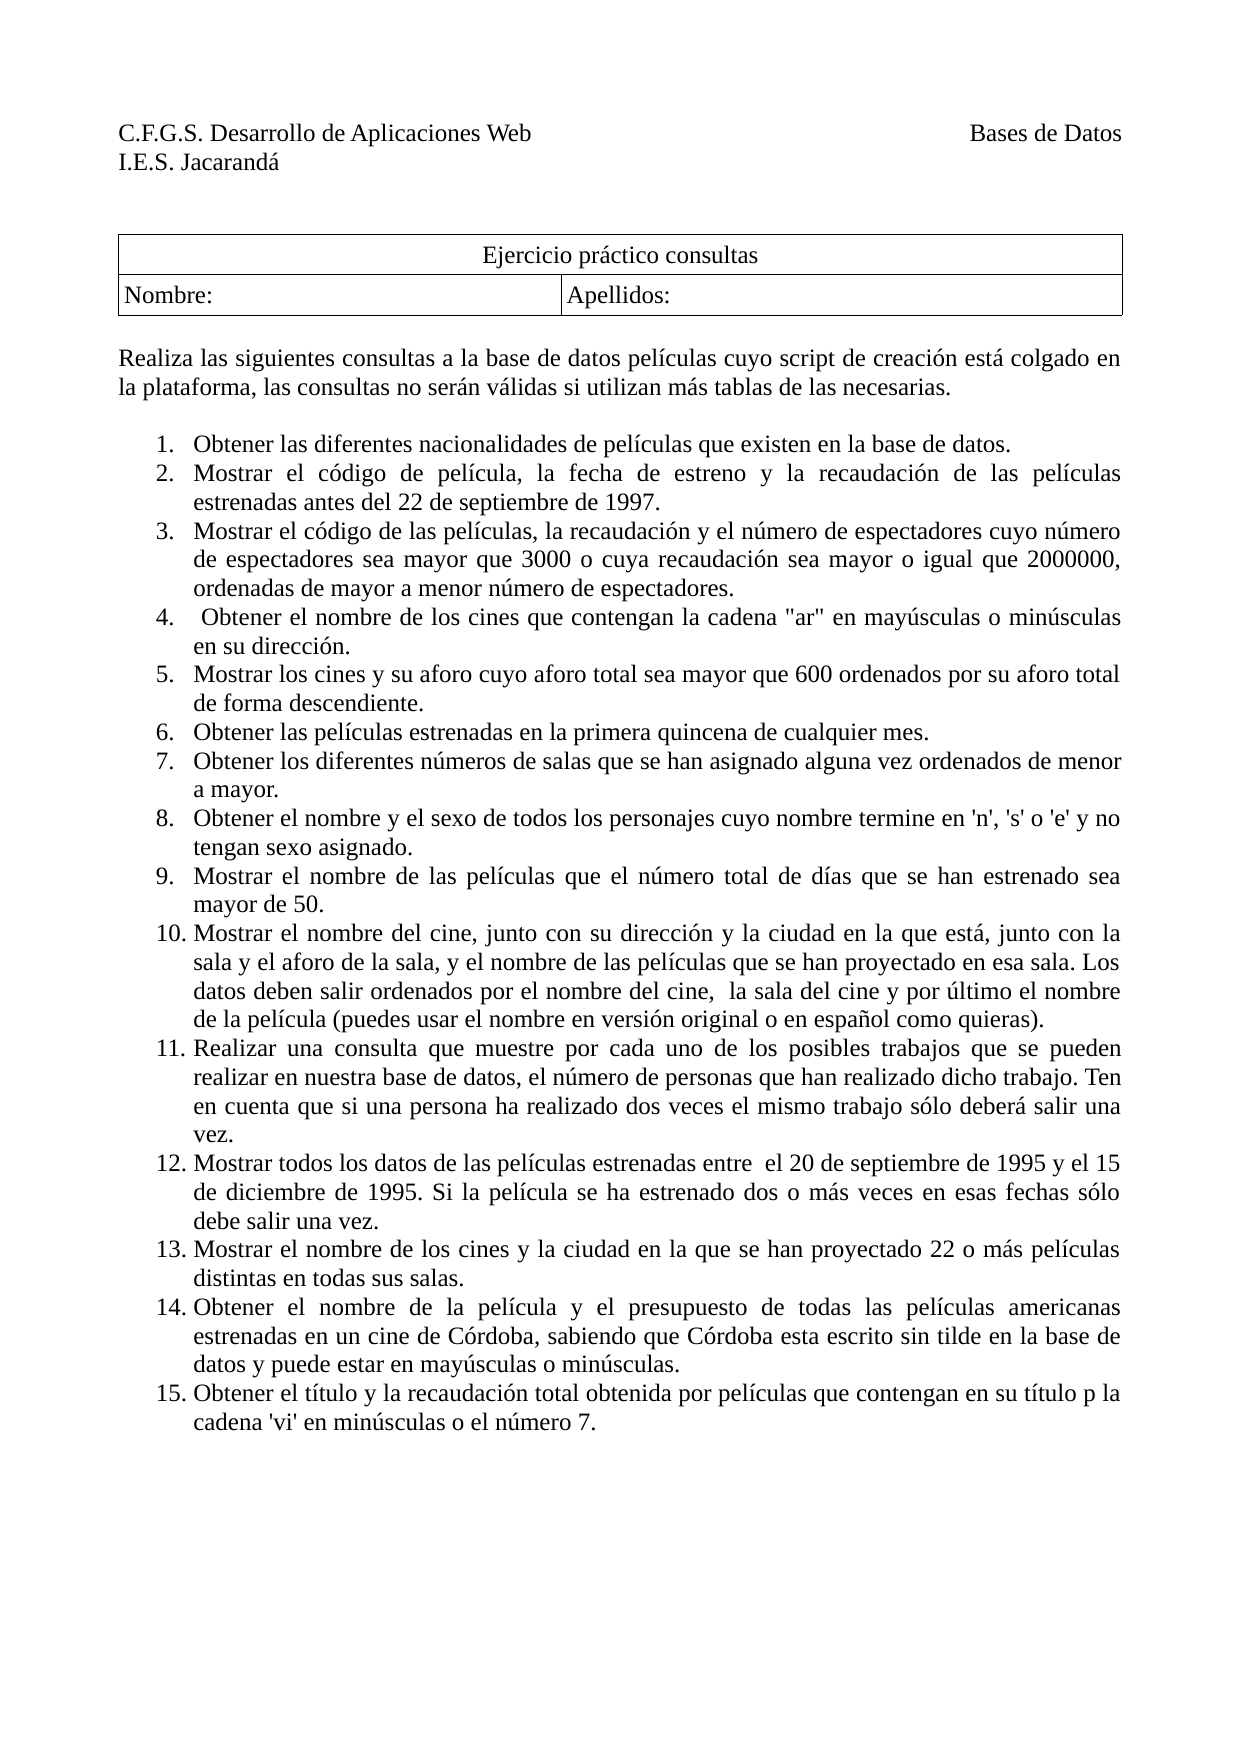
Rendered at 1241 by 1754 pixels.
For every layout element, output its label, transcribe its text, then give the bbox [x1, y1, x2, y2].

list Realizar una consulta que muestre por cada uno de los posibles trabajos que se pueden realizar en nuestra base de datos, el número de personas que han realizado dicho trabajo. Ten en cuenta que si una persona ha realizado dos veces el mismo trabajo sólo deberá salir una vez. [156, 1033, 1122, 1148]
list Mostrar el nombre del cine, junto con su dirección y la ciudad en la que está, junto con la sala y el aforo de la sala, y el nombre de las películas que se han proyectado en esa sala. Los datos deben salir ordenados por el nombre del cine, la sala del cine y por último el nombre de la película (puedes usar el nombre en versión original o en español como quieras). [156, 918, 1122, 1033]
list Mostrar el nombre de los cines y la ciudad en la que se han proyectado 22 o más películas distintas en todas sus salas. [156, 1234, 1122, 1292]
table_header Ejercicio práctico consultas [119, 235, 1122, 274]
list Obtener el nombre y el sexo de todos los personajes cuyo nombre termine en 'n', 's' o 'e' y no tengan sexo asignado. [156, 803, 1122, 861]
list Obtener las películas estrenadas en la primera quincena de cualquier mes. [156, 717, 1122, 746]
list Mostrar el código de las películas, la recaudación y el número de espectadores cuyo número de espectadores sea mayor que 3000 o cuya recaudación sea mayor o igual que 2000000, ordenadas de mayor a menor número de espectadores. [156, 516, 1122, 602]
list Mostrar el nombre de las películas que el número total de días que se han estrenado sea mayor de 50. [156, 861, 1122, 918]
table_cell Apellidos: [562, 275, 1122, 314]
list Obtener las diferentes nacionalidades de películas que existen en la base de datos. [156, 429, 1122, 458]
list Obtener el nombre de los cines que contengan la cadena "ar" en mayúsculas o minúsculas en su dirección. [156, 602, 1122, 659]
list Obtener el título y la recaudación total obtenida por películas que contengan en su título p la cadena 'vi' en minúsculas o el número 7. [156, 1378, 1122, 1436]
table_cell Nombre: [119, 275, 561, 314]
list Mostrar los cines y su aforo cuyo aforo total sea mayor que 600 ordenados por su aforo total de forma descendiente. [156, 659, 1122, 717]
list Mostrar el código de película, la fecha de estreno y la recaudación de las películas estrenadas antes del 22 de septiembre de 1997. [156, 458, 1122, 516]
list Obtener el nombre de la película y el presupuesto de todas las películas americanas estrenadas en un cine de Córdoba, sabiendo que Córdoba esta escrito sin tilde en la base de datos y puede estar en mayúsculas o minúsculas. [156, 1292, 1122, 1378]
text Realiza las siguientes consultas a la base de datos películas cuyo script de creación está colgado en la plataforma, las consultas no serán válidas si utilizan más tablas de las necesarias. [118, 343, 1122, 401]
list Obtener los diferentes números de salas que se han asignado alguna vez ordenados de menor a mayor. [156, 746, 1122, 803]
list Mostrar todos los datos de las películas estrenadas entre el 20 de septiembre de 1995 y el 15 de diciembre de 1995. Si la película se ha estrenado dos o más veces en esas fechas sólo debe salir una vez. [156, 1148, 1122, 1234]
